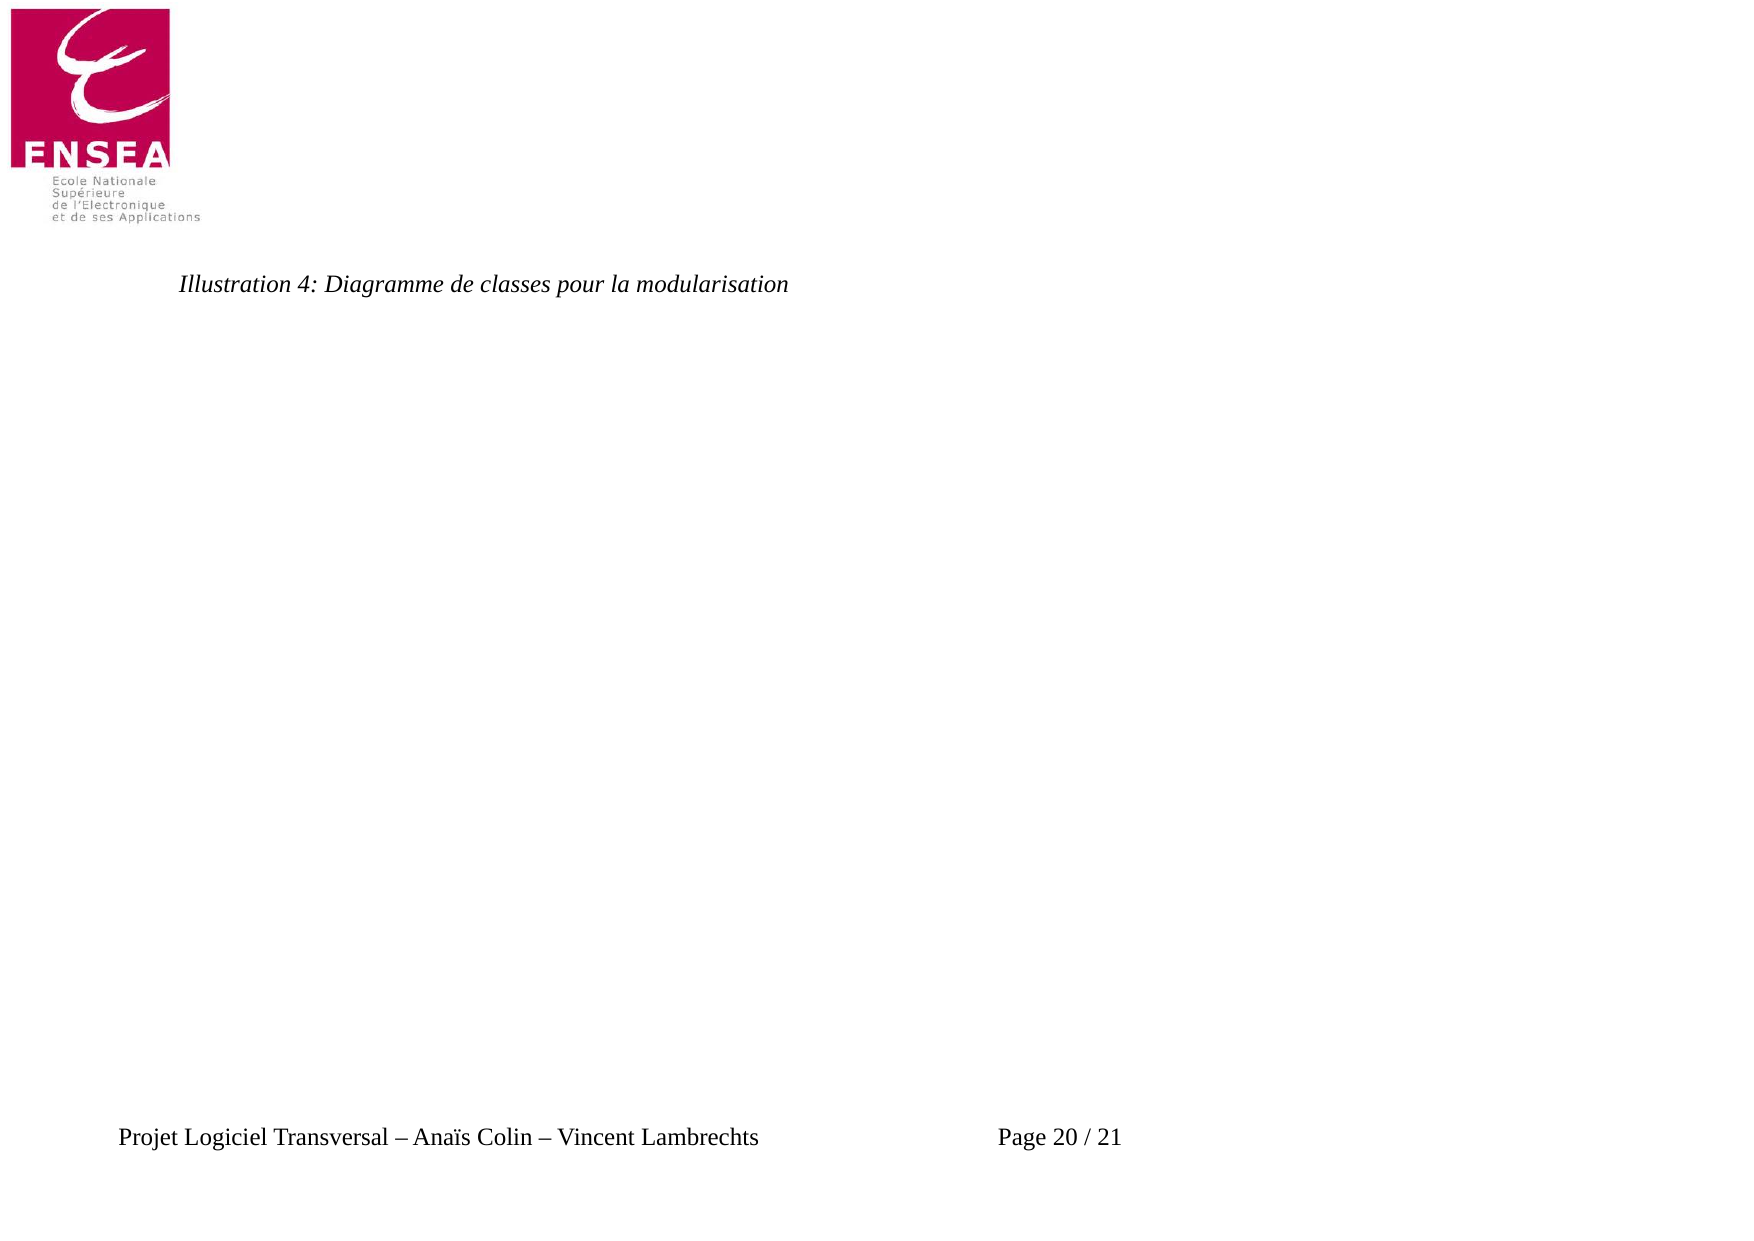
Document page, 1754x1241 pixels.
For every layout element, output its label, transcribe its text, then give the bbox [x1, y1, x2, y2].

text Illustration 4: Diagramme de classes pour la modularisation [179, 269, 1575, 297]
